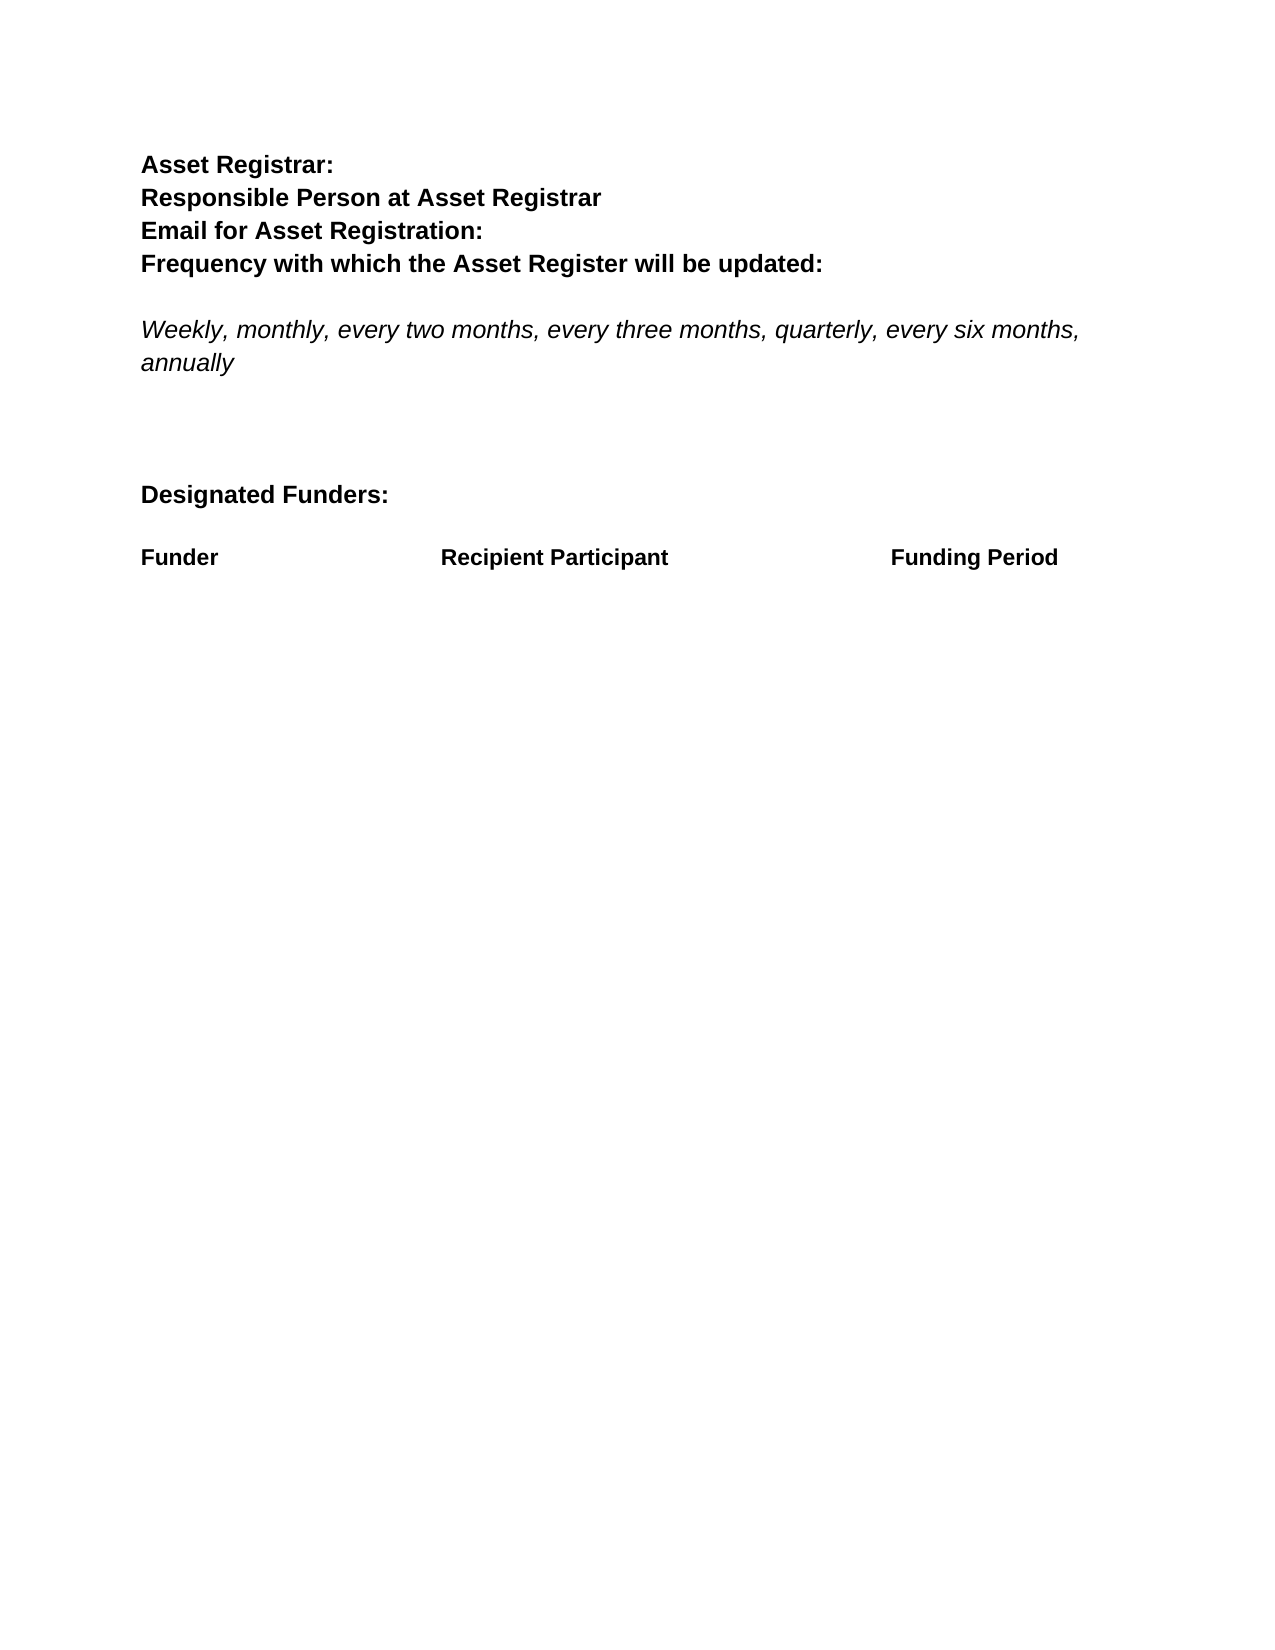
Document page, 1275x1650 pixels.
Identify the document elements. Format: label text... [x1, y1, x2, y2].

text Email for Asset Registration: [141, 216, 1125, 245]
text Funder Recipient Participant Funding Period [141, 543, 1125, 570]
text Responsible Person at Asset Registrar [141, 183, 1125, 212]
text Designated Funders: [141, 480, 1125, 509]
text Weekly, monthly, every two months, every three months, quarterly, every six months, annually [141, 315, 1125, 377]
text Asset Registrar: [141, 150, 1125, 179]
text Frequency with which the Asset Register will be updated: [141, 249, 1125, 278]
